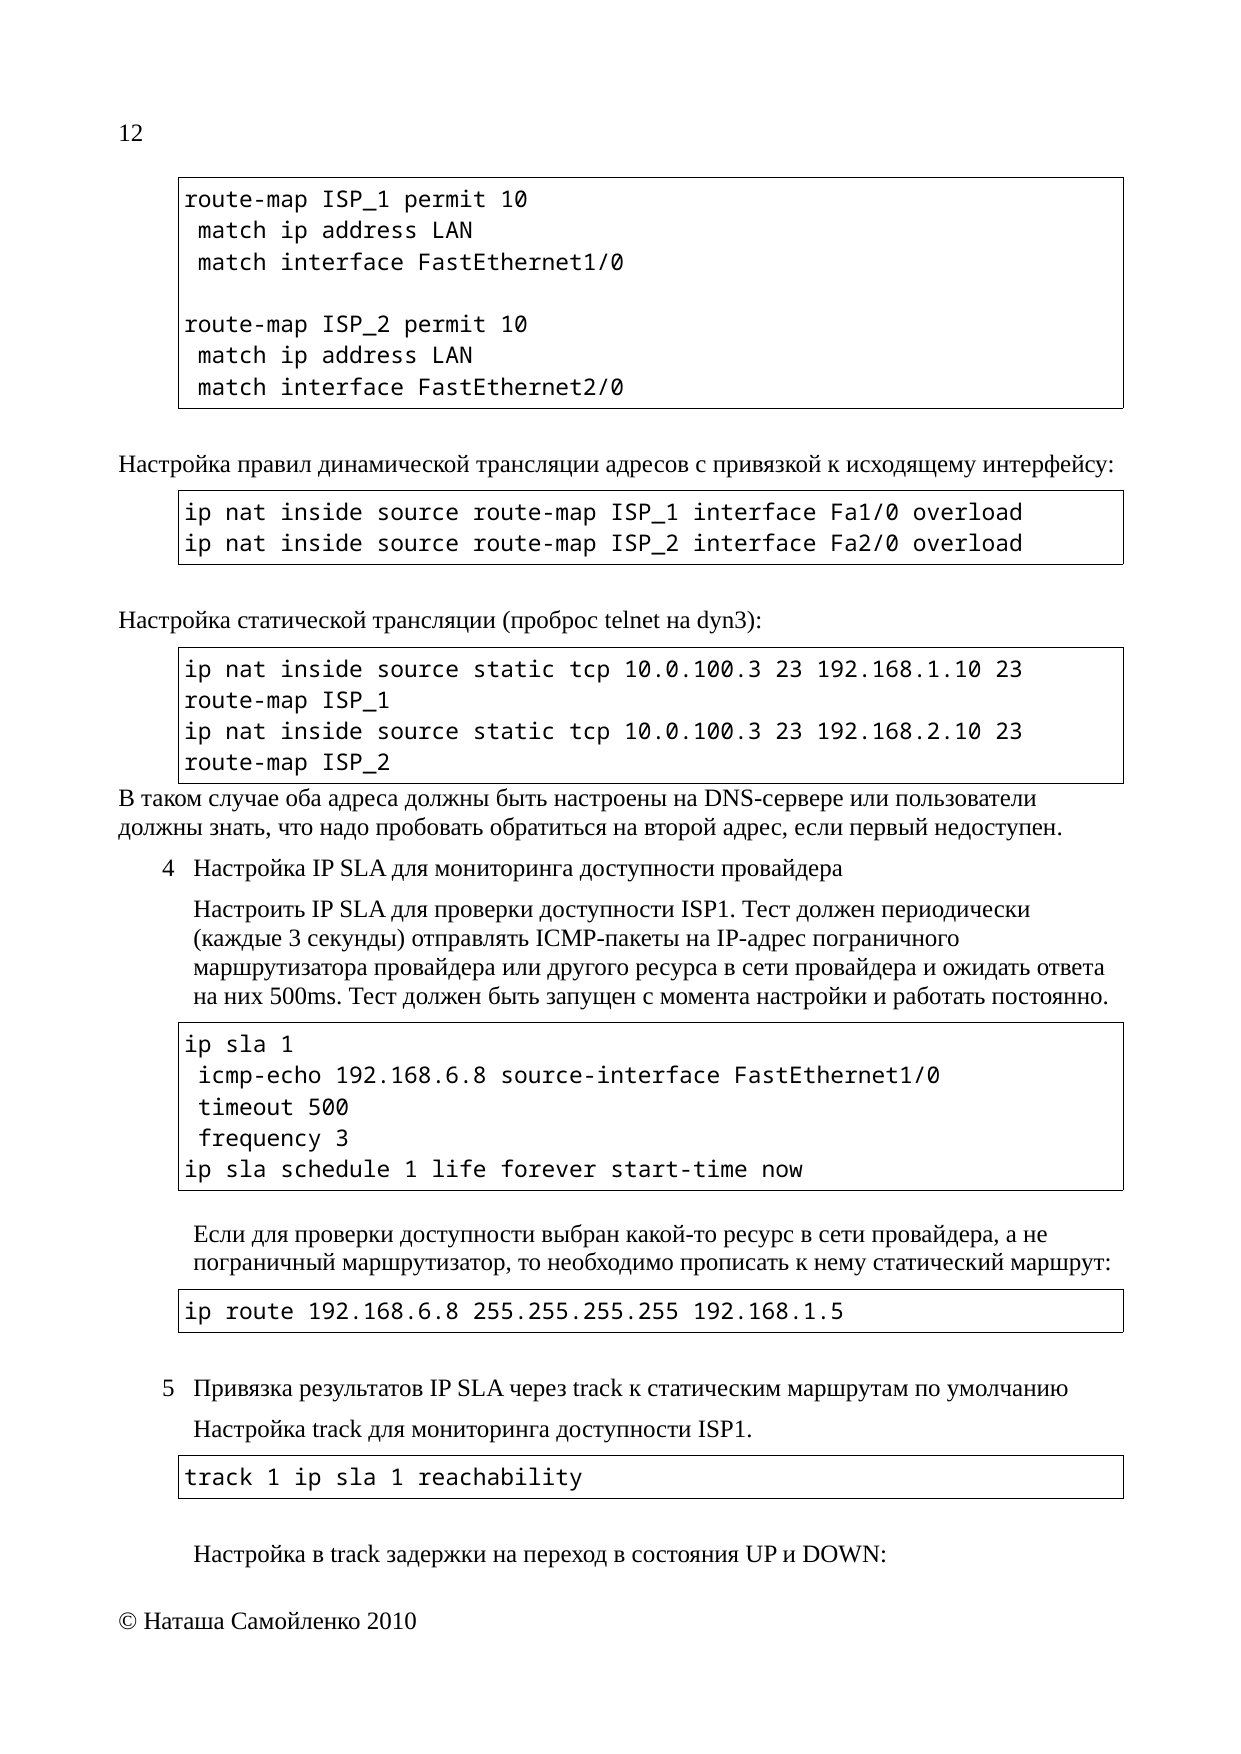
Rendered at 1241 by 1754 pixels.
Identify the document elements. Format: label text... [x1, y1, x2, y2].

table_header ip route 192.168.6.8 255.255.255.255 192.168.1.5 [179, 1290, 1123, 1332]
list Настроить IP SLA для проверки доступности ISP1. Тест должен периодически (каждые 3 секунды) отправлять ICMP-пакеты на IP-адрес пограничного маршрутизатора провайдера или другого ресурса в сети провайдера и ожидать ответа на них 500ms. Тест должен быть запущен с момента настройки и работать постоянно. [156, 894, 1122, 1009]
table_header track 1 ip sla 1 reachability [179, 1456, 1123, 1498]
list Настройка IP SLA для мониторинга доступности провайдера [156, 853, 1122, 882]
table_header ip sla 1 icmp-echo 192.168.6.8 source-interface FastEthernet1/0 timeout 500 frequency 3 ip sla schedule 1 life forever start-time now [179, 1023, 1123, 1190]
text В таком случае оба адреса должны быть настроены на DNS-сервере или пользователи должны знать, что надо пробовать обратиться на второй адрес, если первый недоступен. [118, 783, 1122, 841]
list Настройка track для мониторинга доступности ISP1. [156, 1414, 1122, 1443]
table_header ip nat inside source static tcp 10.0.100.3 23 192.168.1.10 23 route-map ISP_1 ip nat inside source static tcp 10.0.100.3 23 192.168.2.10 23 route-map ISP_2 [179, 648, 1123, 783]
list Если для проверки доступности выбран какой-то ресурс в сети провайдера, а не пограничный маршрутизатор, то необходимо прописать к нему статический маршрут: [156, 1219, 1122, 1276]
list Настройка в track задержки на переход в состояния UP и DOWN: [156, 1539, 1122, 1568]
table_header route-map ISP_1 permit 10 match ip address LAN match interface FastEthernet1/0 route-map ISP_2 permit 10 match ip address LAN match interface FastEthernet2/0 [179, 178, 1123, 407]
text Настройка правил динамической трансляции адресов с привязкой к исходящему интерфейсу: [118, 449, 1122, 477]
text Настройка статической трансляции (проброс telnet на dyn3): [118, 605, 1122, 634]
table_header ip nat inside source route-map ISP_1 interface Fa1/0 overload ip nat inside source route-map ISP_2 interface Fa2/0 overload [179, 491, 1123, 564]
list Привязка результатов IP SLA через track к статическим маршрутам по умолчанию [156, 1373, 1122, 1402]
